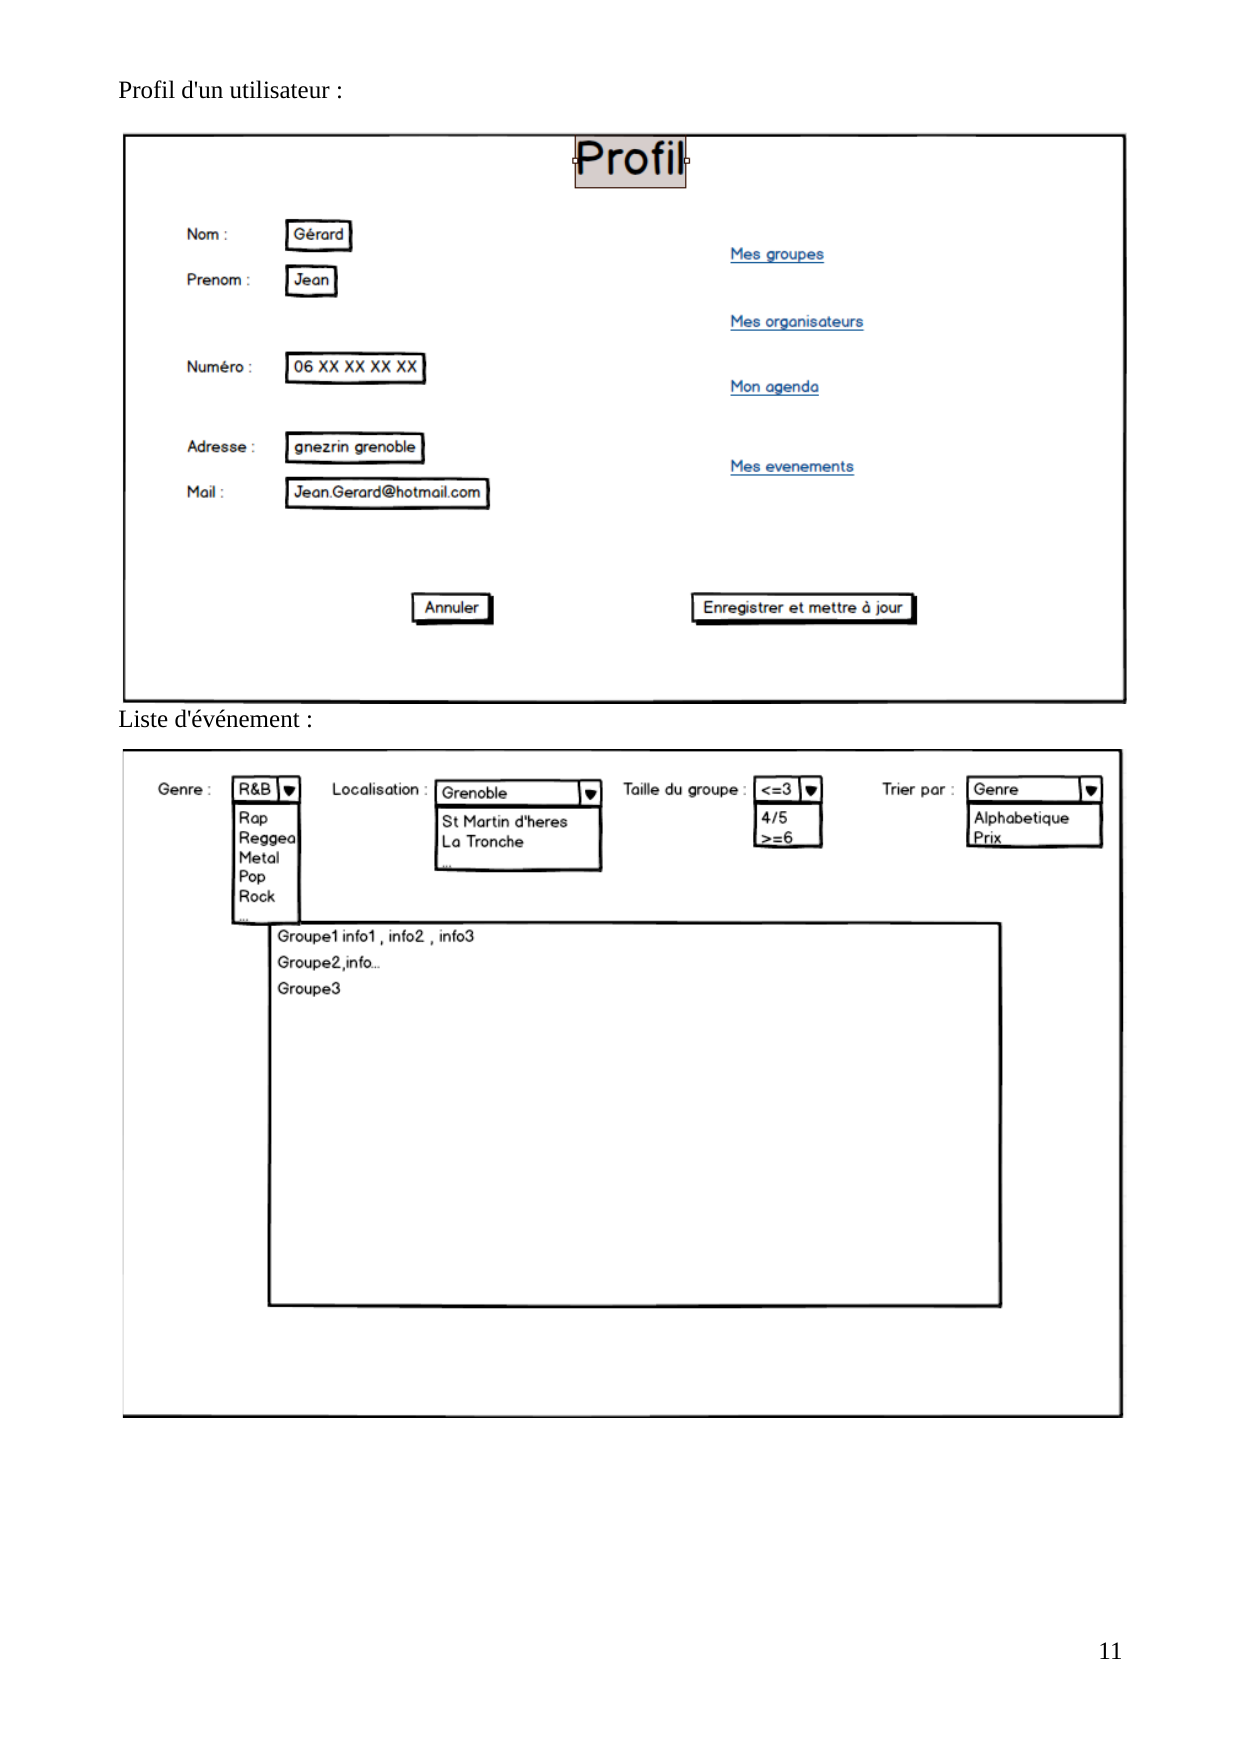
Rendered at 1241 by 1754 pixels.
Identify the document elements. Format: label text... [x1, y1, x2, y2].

text Liste d'événement : [118, 382, 1122, 733]
text Profil d'un utilisateur : [118, 75, 1122, 104]
